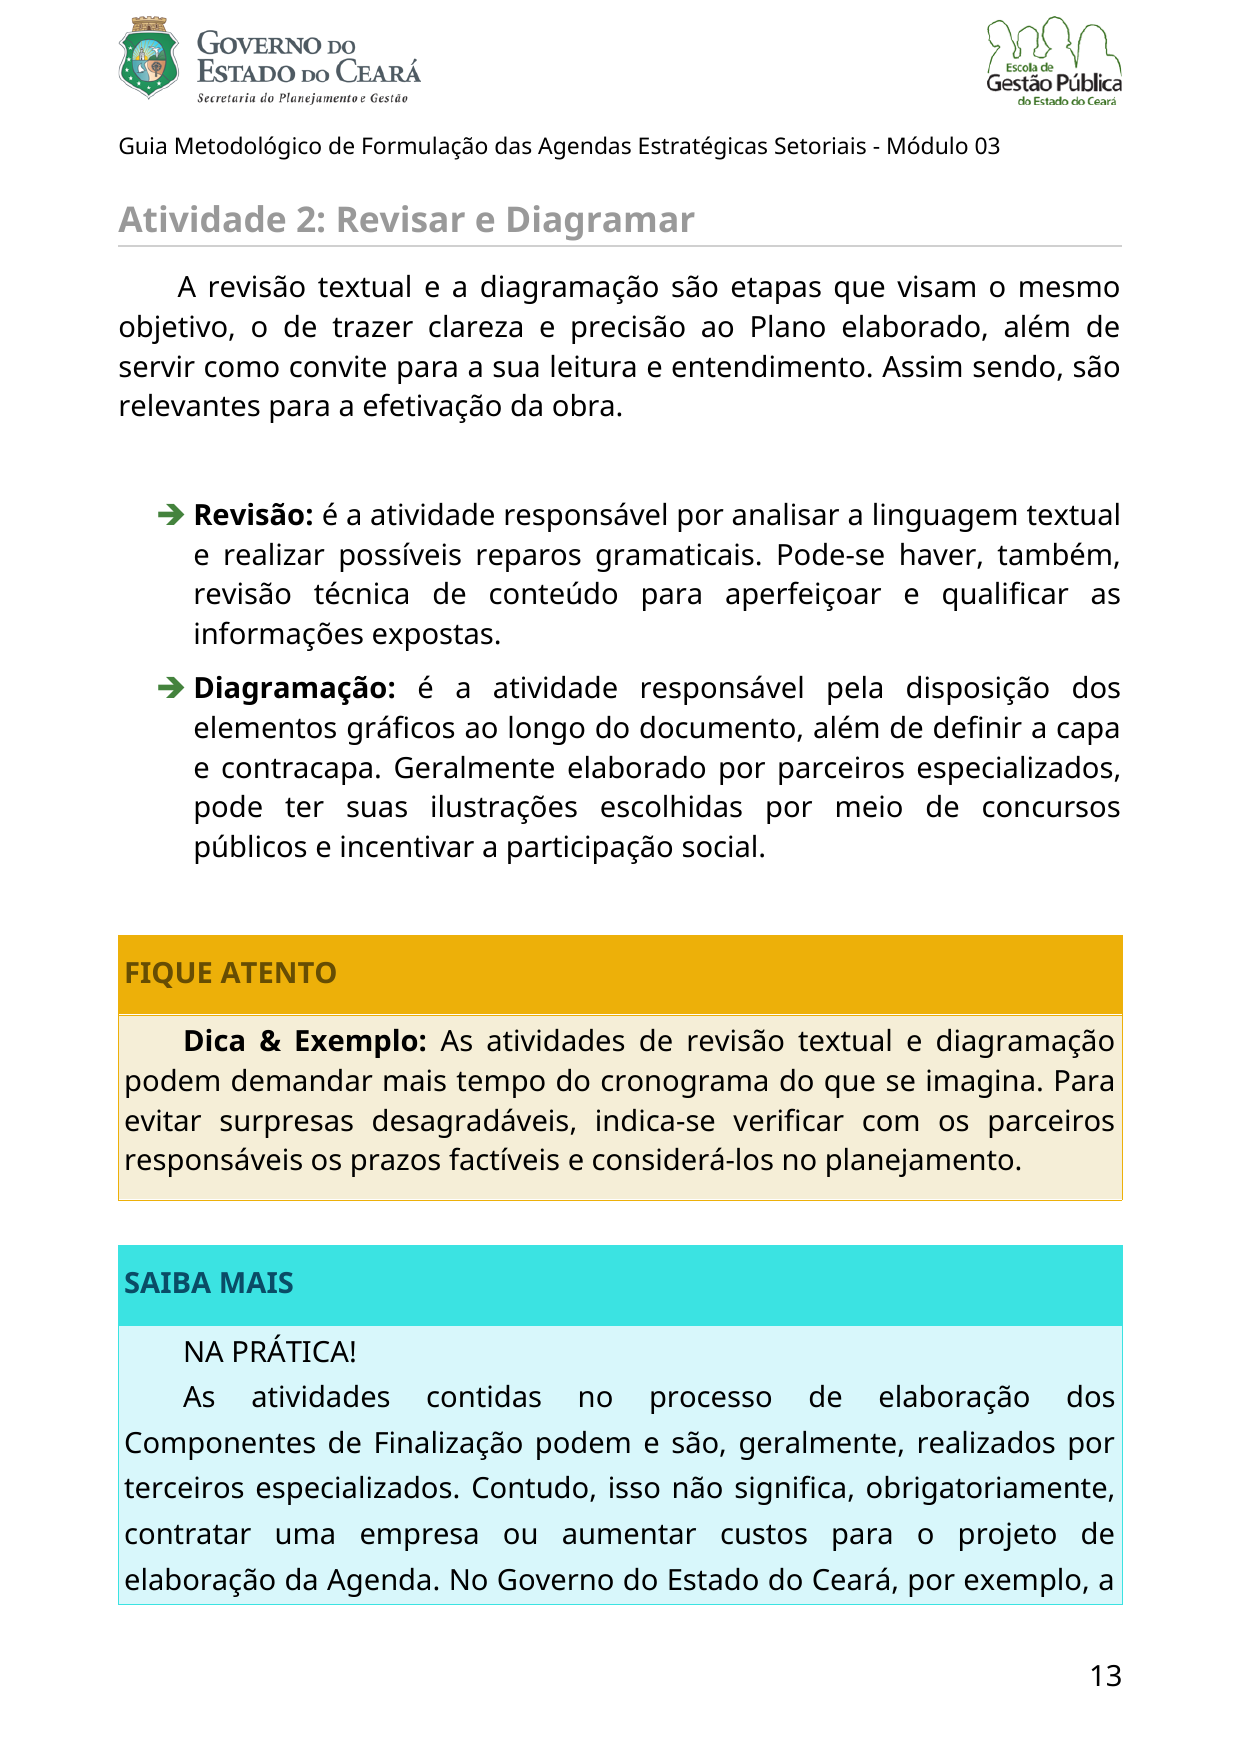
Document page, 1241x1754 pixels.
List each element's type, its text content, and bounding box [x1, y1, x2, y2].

table_cell Dica & Exemplo: As atividades de revisão textual e diagramação podem demandar mais tempo do cronograma do que se imagina. Para evitar surpresas desagradáveis, indica-se verificar com os parceiros responsáveis os prazos factíveis e considerá-los no planejamento. [119, 1016, 1122, 1199]
table_header FIQUE ATENTO [119, 936, 1122, 1014]
table_header SAIBA MAIS [119, 1246, 1122, 1325]
subtitle Atividade 2: Revisar e Diagramar [118, 194, 1122, 245]
text A revisão textual e a diagramação são etapas que visam o mesmo objetivo, o de trazer clareza e precisão ao Plano elaborado, além de servir como convite para a sua leitura e entendimento. Assim sendo, são relevantes para a efetivação da obra. [118, 267, 1122, 425]
picture [118, 16, 1122, 105]
list Revisão: é a atividade responsável por analisar a linguagem textual e realizar possíveis reparos gramaticais. Pode-se haver, também, revisão técnica de conteúdo para aperfeiçoar e qualificar as informações expostas. [156, 494, 1122, 653]
list Diagramação: é a atividade responsável pela disposição dos elementos gráficos ao longo do documento, além de definir a capa e contracapa. Geralmente elaborado por parceiros especializados, pode ter suas ilustrações escolhidas por meio de concursos públicos e incentivar a participação social. [156, 667, 1122, 866]
table_cell NA PRÁTICA! As atividades contidas no processo de elaboração dos Componentes de Finalização podem e são, geralmente, realizados por terceiros especializados. Contudo, isso não significa, obrigatoriamente, contratar uma empresa ou aumentar custos para o projeto de elaboração da Agenda. No Governo do Estado do Ceará, por exemplo, a [119, 1326, 1122, 1604]
